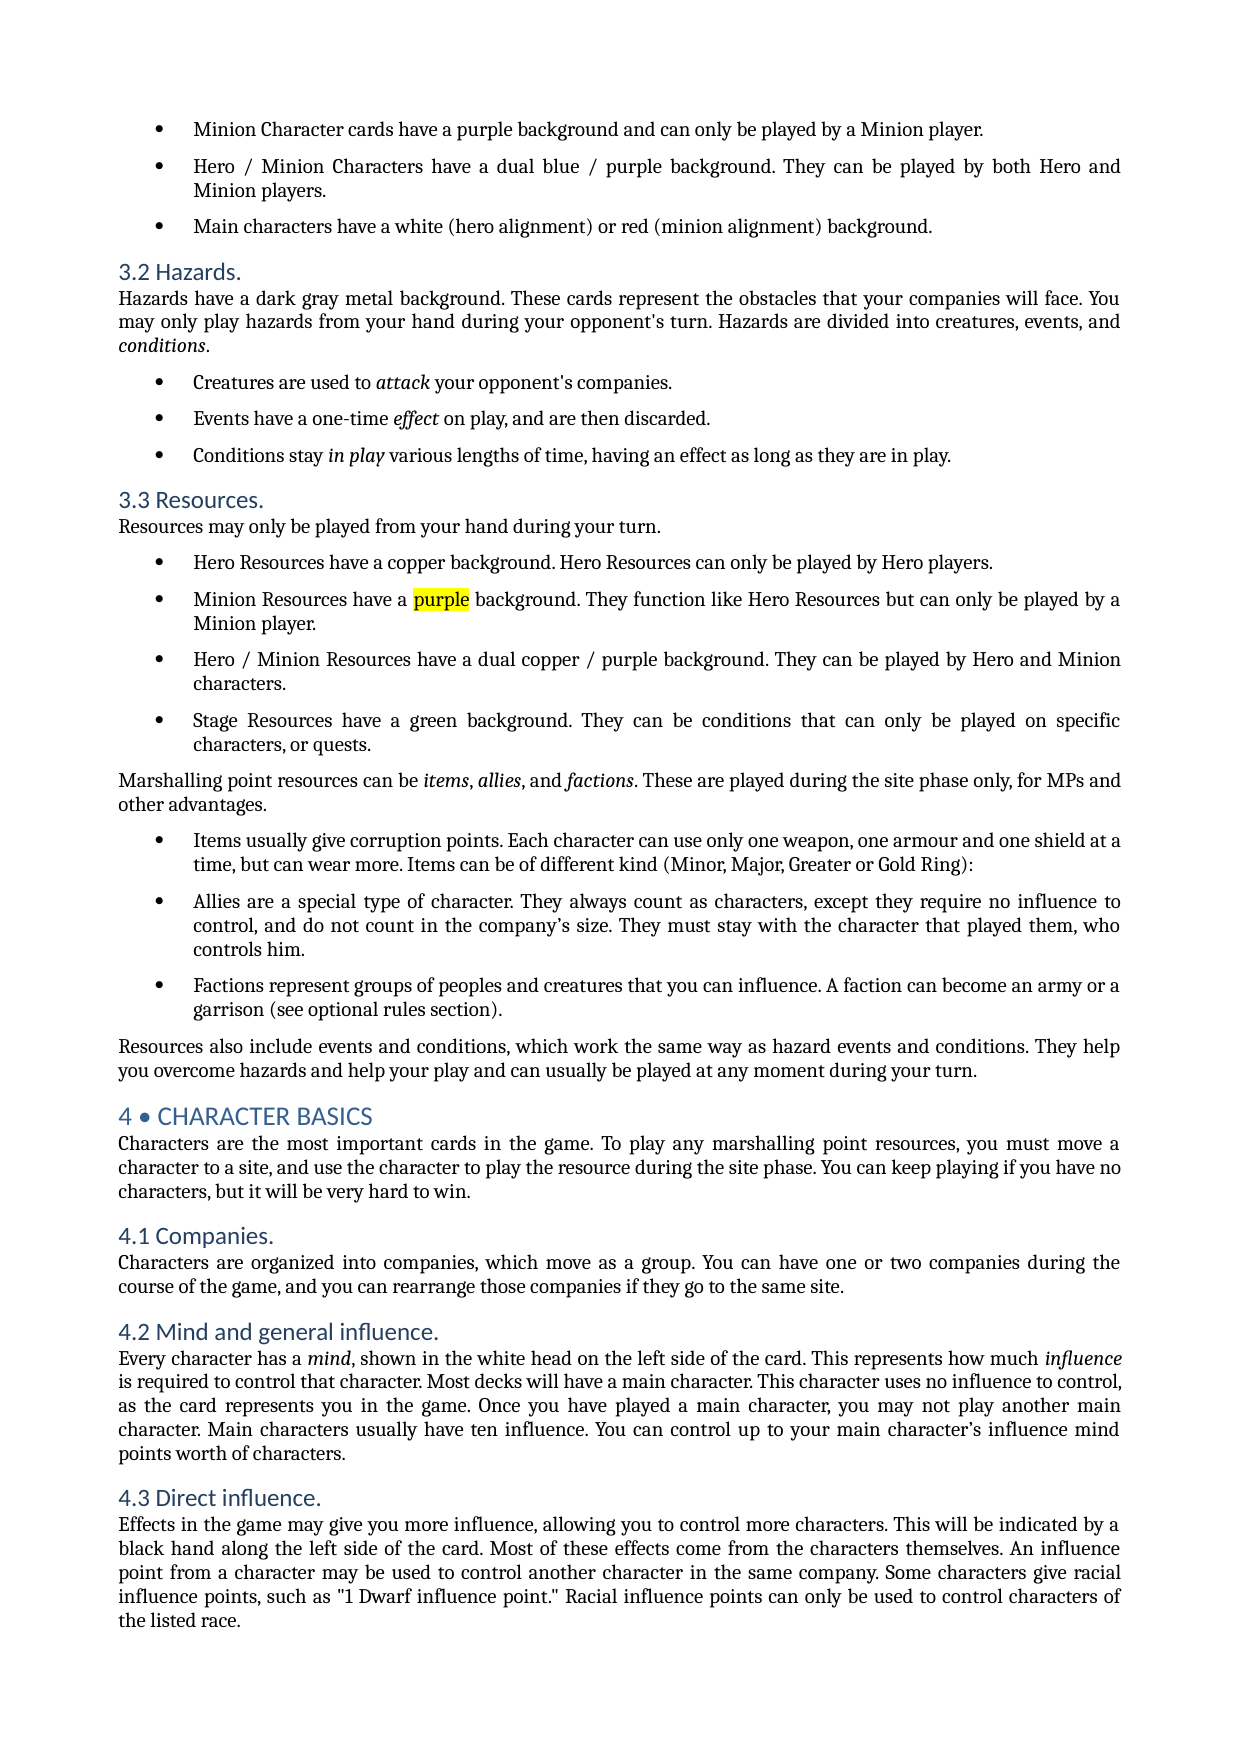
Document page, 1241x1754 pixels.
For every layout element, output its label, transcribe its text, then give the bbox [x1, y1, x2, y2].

list Items usually give corruption points. Each character can use only one weapon, one armour and one shield at a time, but can wear more. Items can be of different kind (Minor, Major, Greater or Gold Ring): [156, 829, 1122, 877]
list Allies are a special type of character. They always count as characters, except they require no influence to control, and do not count in the company’s size. They must stay with the character that played them, who controls him. [156, 889, 1122, 961]
subtitle 4.3 Direct influence. [118, 1483, 1122, 1513]
list Hero / Minion Resources have a dual copper / purple background. They can be played by Hero and Minion characters. [156, 648, 1122, 696]
subtitle 3.3 Resources. [118, 484, 1122, 514]
list Creatures are used to attack your opponent's companies. [156, 371, 1122, 394]
list Minion Resources have a purple background. They function like Hero Resources but can only be played by a Minion player. [156, 587, 1122, 635]
list Hero Resources have a copper background. Hero Resources can only be played by Hero players. [156, 551, 1122, 575]
subtitle 3.2 Hazards. [118, 256, 1122, 286]
list Hero / Minion Characters have a dual blue / purple background. They can be played by both Hero and Minion players. [156, 154, 1122, 202]
text Resources may only be played from your hand during your turn. [118, 514, 1122, 538]
text Effects in the game may give you more influence, allowing you to control more characters. This will be indicated by a black hand along the left side of the card. Most of these effects come from the characters themselves. An influence point from a character may be used to control another character in the same company. Some characters give racial influence points, such as "1 Dwarf influence point." Racial influence points can only be used to control characters of the listed race. [118, 1513, 1122, 1633]
text Marshalling point resources can be items, allies, and factions. These are played during the site phase only, for MPs and other advantages. [118, 769, 1122, 817]
subtitle 4.1 Companies. [118, 1221, 1122, 1251]
list Conditions stay in play various lengths of time, having an effect as long as they are in play. [156, 443, 1122, 467]
list Factions represent groups of peoples and creatures that you can influence. A faction can become an army or a garrison (see optional rules section). [156, 974, 1122, 1022]
subtitle 4.2 Mind and general influence. [118, 1316, 1122, 1346]
list Events have a one-time effect on play, and are then discarded. [156, 407, 1122, 431]
list Minion Character cards have a purple background and can only be played by a Minion player. [156, 118, 1122, 142]
text Every character has a mind, shown in the white head on the left side of the card. This represents how much influence is required to control that character. Most decks will have a main character. This character uses no influence to control, as the card represents you in the game. Once you have played a main character, you may not play another main character. Main characters usually have ten influence. You can control up to your main character’s influence mind points worth of characters. [118, 1346, 1122, 1466]
text Characters are organized into companies, which move as a group. You can have one or two companies during the course of the game, and you can rearrange those companies if they go to the same site. [118, 1251, 1122, 1299]
text Resources also include events and conditions, which work the same way as hazard events and conditions. They help you overcome hazards and help your play and can usually be played at any moment during your turn. [118, 1034, 1122, 1082]
text Hazards have a dark gray metal background. These cards represent the obstacles that your companies will face. You may only play hazards from your hand during your opponent's turn. Hazards are divided into creatures, events, and conditions. [118, 286, 1122, 358]
subtitle 4 • CHARACTER BASICS [118, 1099, 1122, 1132]
list Main characters have a white (hero alignment) or red (minion alignment) background. [156, 215, 1122, 239]
list Stage Resources have a green background. They can be conditions that can only be played on specific characters, or quests. [156, 708, 1122, 756]
text Characters are the most important cards in the game. To play any marshalling point resources, you must move a character to a site, and use the character to play the resource during the site phase. You can keep playing if you have no characters, but it will be very hard to win. [118, 1132, 1122, 1204]
